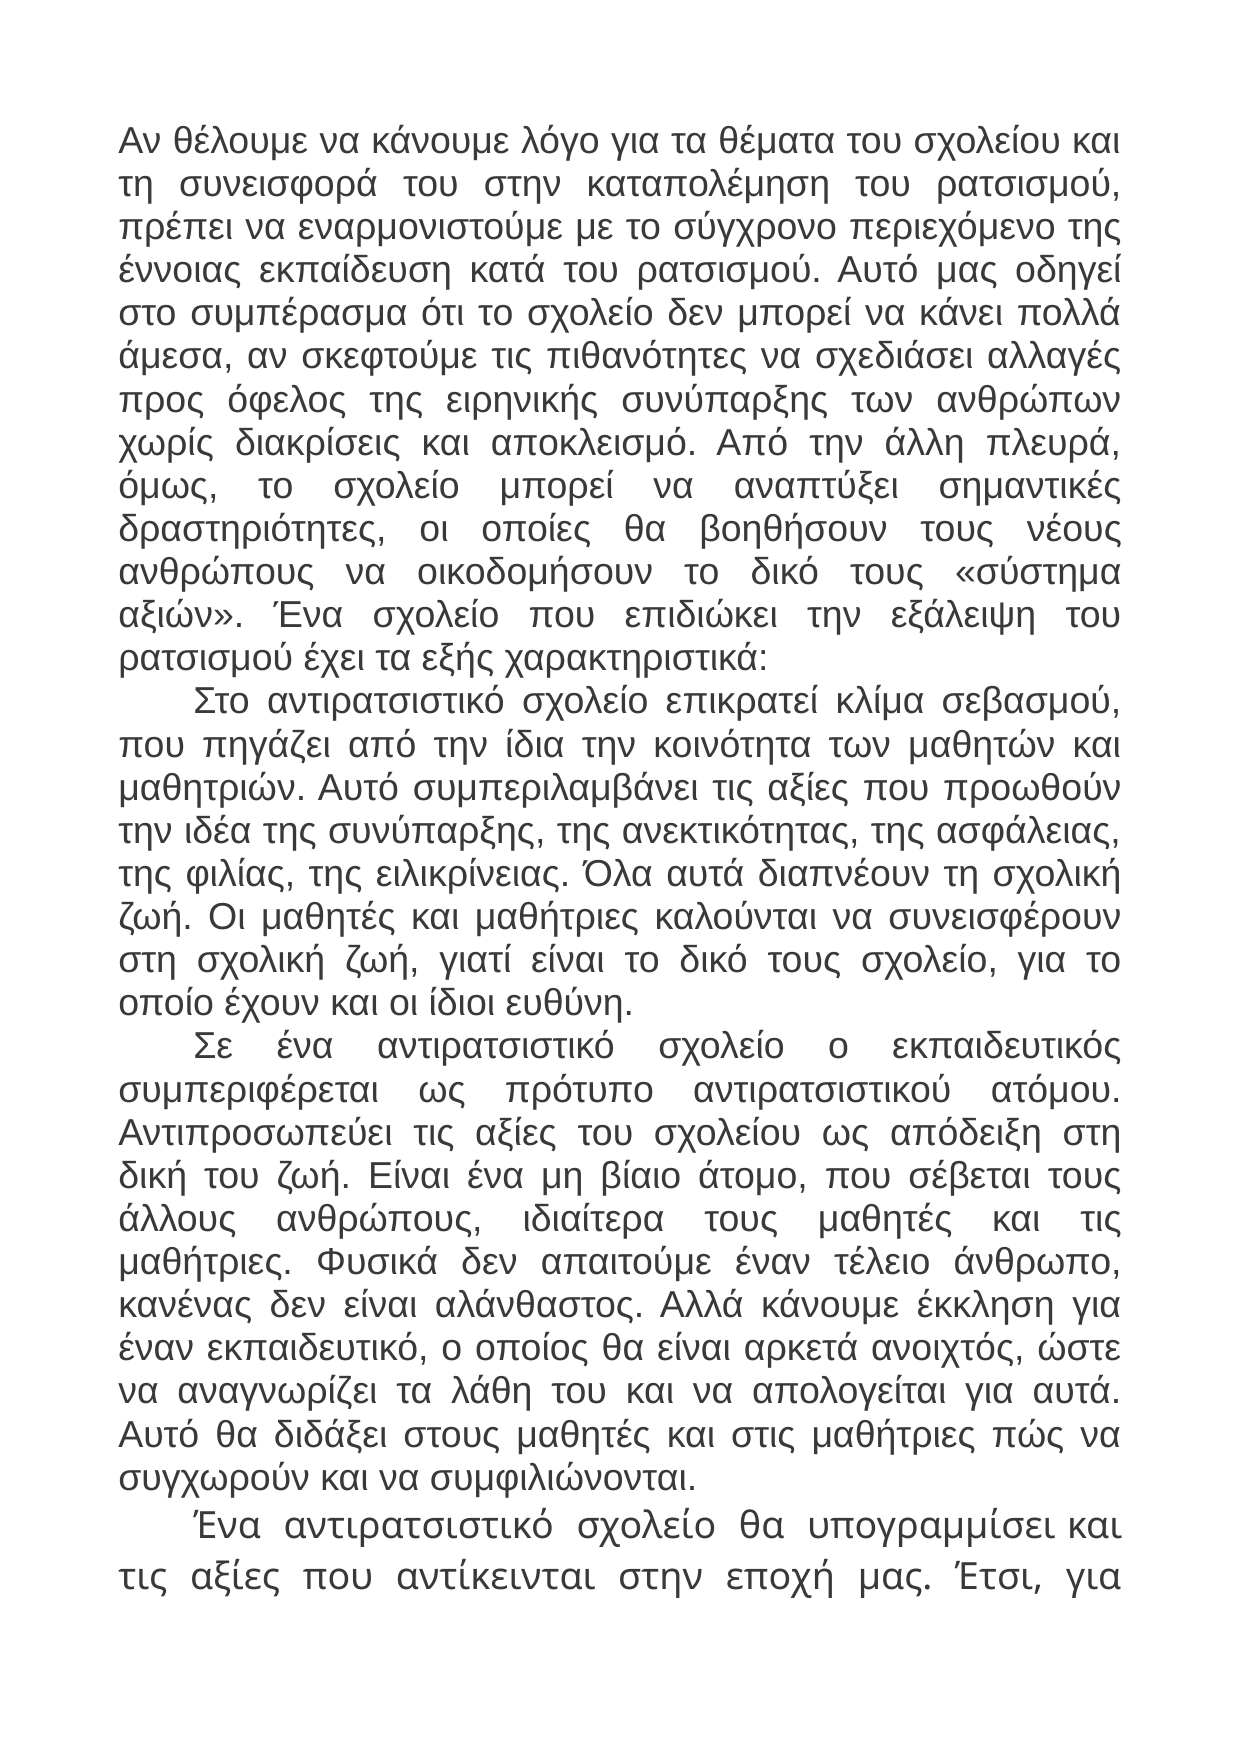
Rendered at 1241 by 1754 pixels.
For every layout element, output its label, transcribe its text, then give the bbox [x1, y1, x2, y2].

text Σε ένα αντιρατσιστικό σχολείο ο εκπαιδευτικός συμπεριφέρεται ως πρότυπο αντιρατσιστικού ατόμου. Αντιπροσωπεύει τις αξίες του σχολείου ως απόδειξη στη δική του ζωή. Είναι ένα μη βίαιο άτομο, που σέβεται τους άλλους ανθρώπους, ιδιαίτερα τους μαθητές και τις μαθήτριες. Φυσικά δεν απαιτούμε έναν τέλειο άνθρωπο, κανένας δεν είναι αλάνθαστος. Αλλά κάνουμε έκκληση για έναν εκπαιδευτικό, ο οποίος θα είναι αρκετά ανοιχτός, ώστε να αναγνωρίζει τα λάθη του και να απολογείται για αυτά. Αυτό θα διδάξει στους μαθητές και στις μαθήτριες πώς να συγχωρούν και να συμφιλιώνονται. [118, 1024, 1122, 1498]
text Αν θέλουμε να κάνουμε λόγο για τα θέματα του σχολείου και τη συνεισφορά του στην καταπολέμηση του ρατσισμού, πρέπει να εναρμονιστούμε με το σύγχρονο περιεχόμενο της έννοιας εκπαίδευση κατά του ρατσισμού. Αυτό μας οδηγεί στο συμπέρασμα ότι το σχολείο δεν μπορεί να κάνει πολλά άμεσα, αν σκεφτούμε τις πιθανότητες να σχεδιάσει αλλαγές προς όφελος της ειρηνικής συνύπαρξης των ανθρώπων χωρίς διακρίσεις και αποκλεισμό. Από την άλλη πλευρά, όμως, το σχολείο μπορεί να αναπτύξει σημαντικές δραστηριότητες, οι οποίες θα βοηθήσουν τους νέους ανθρώπους να οικοδομήσουν το δικό τους «σύστημα αξιών». Ένα σχολείο που επιδιώκει την εξάλειψη του ρατσισμού έχει τα εξής χαρακτηριστικά: [118, 118, 1122, 679]
text Στο αντιρατσιστικό σχολείο επικρατεί κλίμα σεβασμού, που πηγάζει από την ίδια την κοινότητα των μαθητών και μαθητριών. Αυτό συμπεριλαμβάνει τις αξίες που προωθούν την ιδέα της συνύπαρξης, της ανεκτικότητας, της ασφάλειας, της φιλίας, της ειλικρίνειας. Όλα αυτά διαπνέουν τη σχολική ζωή. Οι μαθητές και μαθήτριες καλούνται να συνεισφέρουν στη σχολική ζωή, γιατί είναι το δικό τους σχολείο, για το οποίο έχουν και οι ίδιοι ευθύνη. [118, 679, 1122, 1024]
text Ένα αντιρατσιστικό σχολείο θα υπογραμμίσει και τις αξίες που αντίκεινται στην εποχή μας. Έτσι, για [118, 1498, 1122, 1600]
